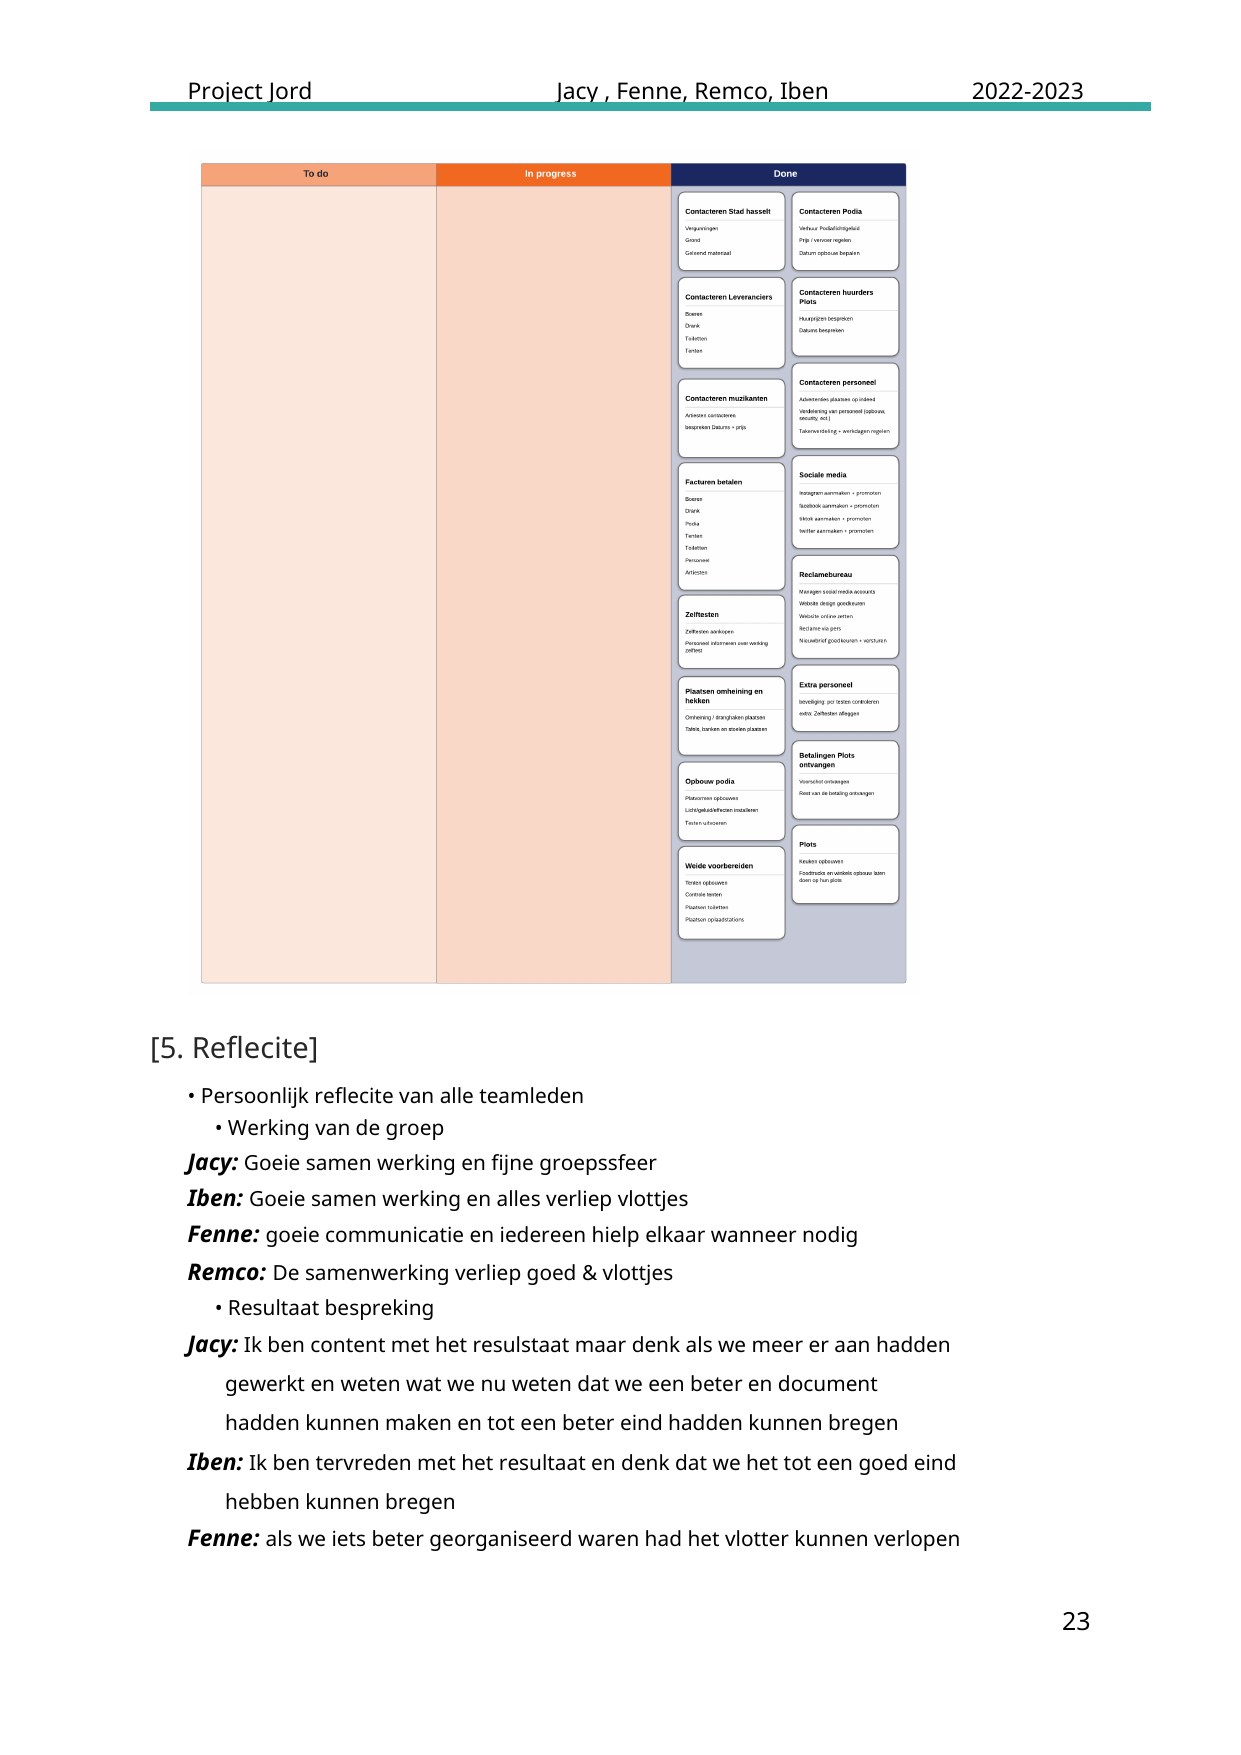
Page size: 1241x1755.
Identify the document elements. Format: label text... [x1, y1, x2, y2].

text Fenne: goeie communicatie en iedereen hielp elkaar wanneer nodig [150, 1218, 1090, 1249]
text Remco: De samenwerking verliep goed & vlottjes [150, 1254, 1090, 1288]
subtitle [5. Reflecite] [150, 1027, 1090, 1067]
text Iben: Goeie samen werking en alles verliep vlottjes [150, 1182, 1090, 1213]
text • Resultaat bespreking [150, 1293, 1090, 1322]
text Jacy: Goeie samen werking en fijne groepssfeer [150, 1146, 1090, 1177]
text Iben: Ik ben tervreden met het resultaat en denk dat we het tot een goed eind hebben kunnen bregen [150, 1443, 1090, 1516]
text • Werking van de groep [150, 1113, 1090, 1142]
text • Persoonlijk reflecite van alle teamleden [150, 1081, 1090, 1109]
text Fenne: als we iets beter georganiseerd waren had het vlotter kunnen verlopen [150, 1522, 1090, 1553]
text Jacy: Ik ben content met het resulstaat maar denk als we meer er aan hadden gewerkt en weten wat we nu weten dat we een beter en document hadden kunnen maken en tot een beter eind hadden kunnen bregen [150, 1326, 1090, 1438]
